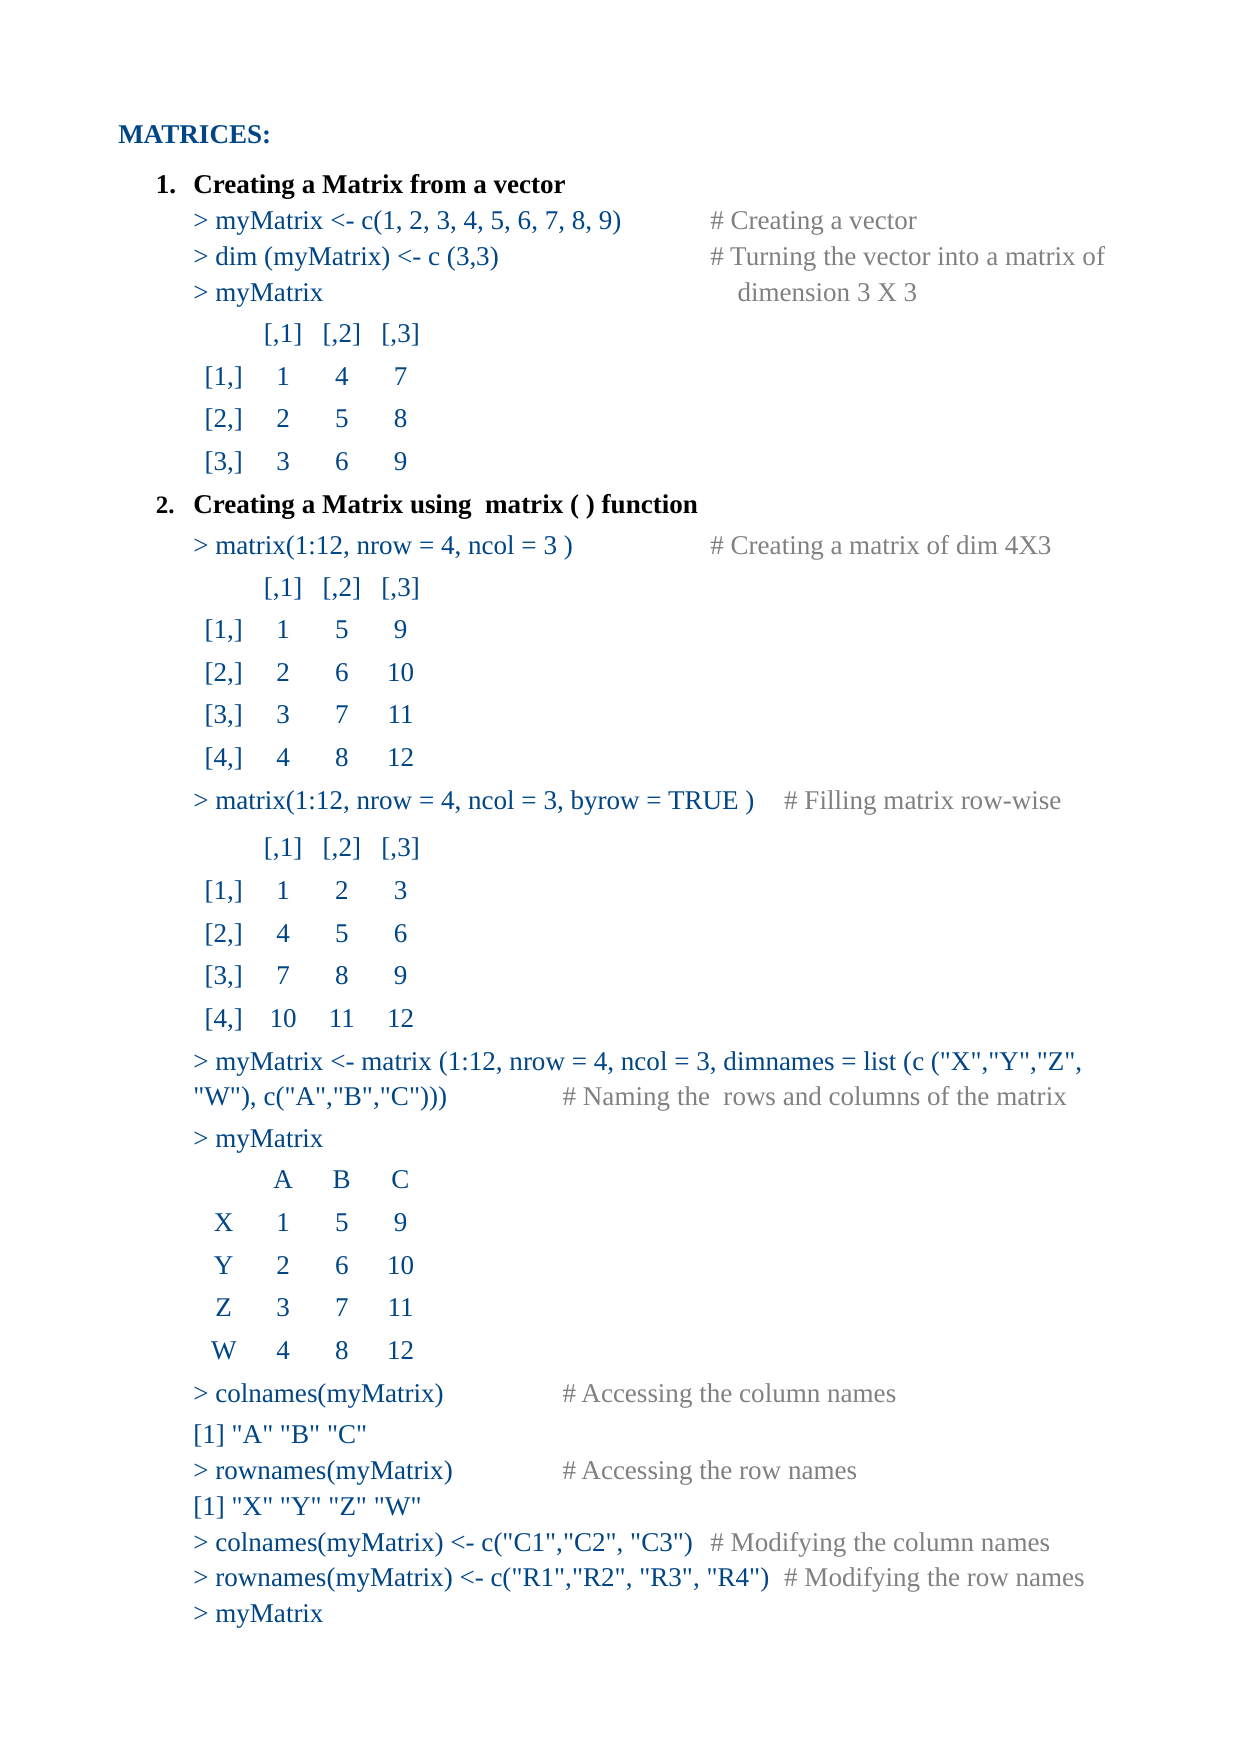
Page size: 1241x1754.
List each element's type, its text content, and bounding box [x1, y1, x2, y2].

table_cell 10 [371, 650, 430, 693]
table_header [194, 1158, 253, 1200]
list > rownames(myMatrix) <- c("R1","R2", "R3", "R4") # Modifying the row names [156, 1561, 1122, 1592]
table_cell 5 [313, 397, 371, 439]
table_cell [1,] [194, 868, 253, 911]
table_cell 7 [313, 693, 371, 736]
table_cell [4,] [194, 996, 253, 1039]
table_header [,1] [253, 565, 313, 608]
table_cell [2,] [194, 650, 253, 693]
table_cell 3 [253, 439, 313, 482]
table_cell 2 [313, 868, 371, 911]
table_cell 3 [253, 693, 313, 736]
table_cell 2 [253, 650, 313, 693]
table_cell 9 [371, 608, 430, 650]
table_cell 5 [313, 608, 371, 650]
table_cell W [194, 1328, 253, 1371]
table_cell Y [194, 1243, 253, 1286]
table_cell 8 [313, 1328, 371, 1371]
table_cell [3,] [194, 693, 253, 736]
table_cell 6 [313, 650, 371, 693]
table_cell [2,] [194, 911, 253, 953]
table_header [194, 565, 253, 608]
table_header [,1] [253, 311, 313, 354]
table_cell 12 [371, 1328, 430, 1371]
table_header [,2] [313, 826, 371, 868]
table_header B [313, 1158, 371, 1200]
table_cell 4 [253, 1328, 313, 1371]
table_cell 3 [371, 868, 430, 911]
table_cell 9 [371, 439, 430, 482]
table_cell 7 [371, 354, 430, 397]
table_cell 12 [371, 996, 430, 1039]
table_cell 4 [313, 354, 371, 397]
table_cell [4,] [194, 736, 253, 778]
list > rownames(myMatrix) # Accessing the row names [156, 1454, 1122, 1485]
table_header [,2] [313, 311, 371, 354]
table_cell Z [194, 1286, 253, 1328]
table_cell 6 [313, 439, 371, 482]
list > colnames(myMatrix) # Accessing the column names [156, 1377, 1122, 1408]
table_cell X [194, 1200, 253, 1243]
table_cell 9 [371, 1200, 430, 1243]
table_cell 11 [313, 996, 371, 1039]
table_cell 8 [313, 736, 371, 778]
table_cell [1,] [194, 354, 253, 397]
list > myMatrix [156, 1597, 1122, 1628]
table_cell 7 [253, 954, 313, 996]
table_cell 12 [371, 736, 430, 778]
table_cell 7 [313, 1286, 371, 1328]
table_cell 2 [253, 1243, 313, 1286]
list > myMatrix [156, 1122, 1122, 1153]
table_header [194, 826, 253, 868]
table_cell 9 [371, 954, 430, 996]
table_cell 4 [253, 911, 313, 953]
table_cell 6 [371, 911, 430, 953]
table_cell 3 [253, 1286, 313, 1328]
text MATRICES: [118, 118, 1122, 149]
table_header [,3] [371, 311, 430, 354]
table_cell 1 [253, 868, 313, 911]
table_header A [253, 1158, 313, 1200]
table_cell 4 [253, 736, 313, 778]
list > myMatrix <- matrix (1:12, nrow = 4, ncol = 3, dimnames = list (c ("X","Y","Z", "W"), c("A","B","C"))) # Naming the rows and columns of the matrix [156, 1045, 1122, 1112]
table_cell 2 [253, 397, 313, 439]
table_cell [1,] [194, 608, 253, 650]
table_header C [371, 1158, 430, 1200]
table_header [,1] [253, 826, 313, 868]
table_header [194, 311, 253, 354]
list > matrix(1:12, nrow = 4, ncol = 3 ) # Creating a matrix of dim 4X3 [156, 529, 1122, 561]
table_header [,2] [313, 565, 371, 608]
table_cell [3,] [194, 954, 253, 996]
table_cell 10 [253, 996, 313, 1039]
table_cell 6 [313, 1243, 371, 1286]
table_cell 11 [371, 1286, 430, 1328]
table_cell [2,] [194, 397, 253, 439]
table_cell 8 [313, 954, 371, 996]
list > colnames(myMatrix) <- c("C1","C2", "C3") # Modifying the column names [156, 1526, 1122, 1557]
table_cell 11 [371, 693, 430, 736]
table_header [,3] [371, 826, 430, 868]
table_cell [3,] [194, 439, 253, 482]
list [1] "X" "Y" "Z" "W" [156, 1490, 1122, 1521]
list Creating a Matrix from a vector [156, 168, 1122, 199]
table_cell 1 [253, 354, 313, 397]
table_cell 1 [253, 608, 313, 650]
list > matrix(1:12, nrow = 4, ncol = 3, byrow = TRUE ) # Filling matrix row-wise [156, 784, 1122, 815]
table_cell 5 [313, 911, 371, 953]
table_header [,3] [371, 565, 430, 608]
list > myMatrix <- c(1, 2, 3, 4, 5, 6, 7, 8, 9) # Creating a vector [156, 204, 1122, 235]
table_cell 8 [371, 397, 430, 439]
list Creating a Matrix using matrix ( ) function [156, 488, 1122, 519]
table_cell 5 [313, 1200, 371, 1243]
list > dim (myMatrix) <- c (3,3) # Turning the vector into a matrix of > myMatrix dimension 3 X 3 [156, 240, 1122, 307]
table_cell 10 [371, 1243, 430, 1286]
table_cell 1 [253, 1200, 313, 1243]
list [1] "A" "B" "C" [156, 1418, 1122, 1449]
